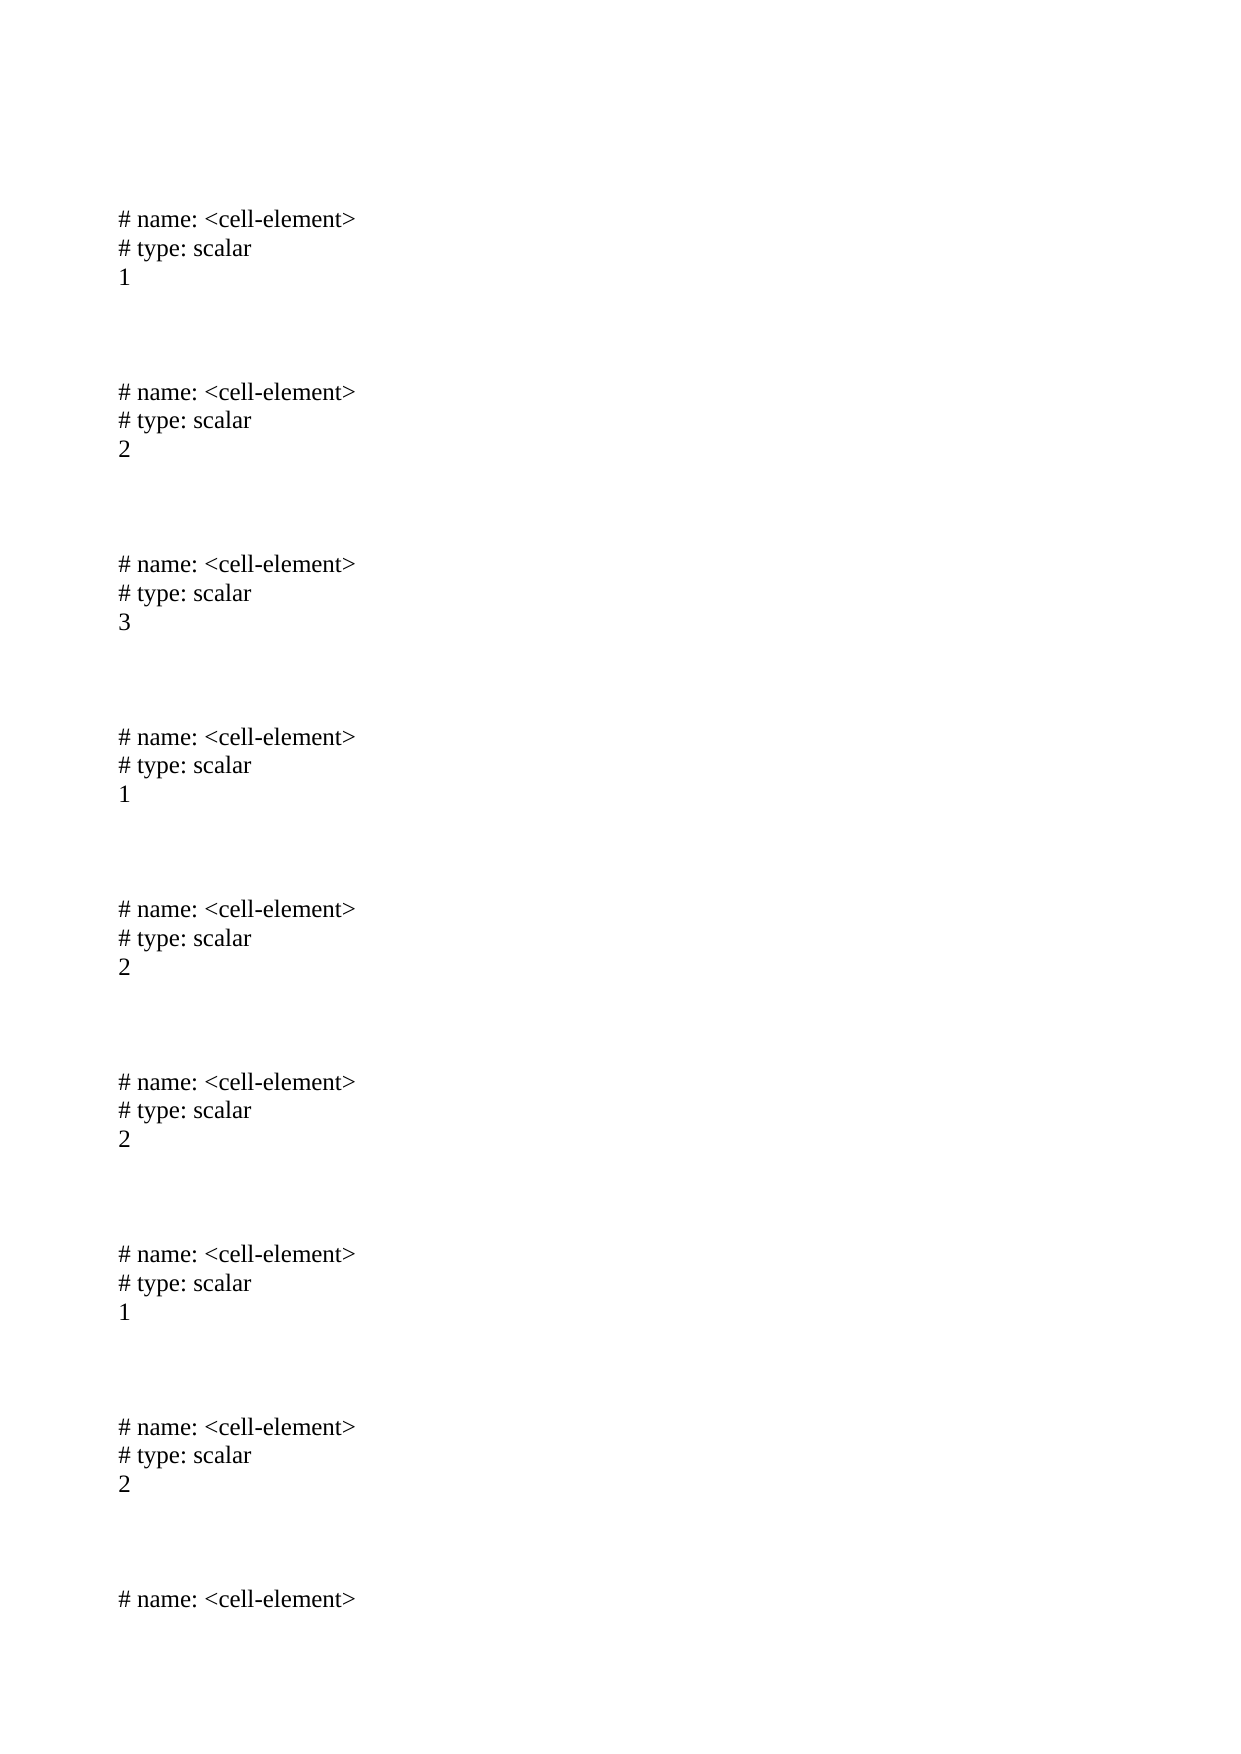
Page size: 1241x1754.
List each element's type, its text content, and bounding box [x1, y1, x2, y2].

text # type: scalar [118, 233, 1122, 262]
text # name: <cell-element> [118, 1239, 1122, 1268]
text # type: scalar [118, 751, 1122, 779]
text # type: scalar [118, 406, 1122, 434]
text 2 [118, 434, 1122, 463]
text # type: scalar [118, 578, 1122, 607]
text 1 [118, 262, 1122, 291]
text # type: scalar [118, 923, 1122, 952]
text # type: scalar [118, 1441, 1122, 1469]
text # name: <cell-element> [118, 377, 1122, 406]
text # name: <cell-element> [118, 1584, 1122, 1613]
text 2 [118, 1469, 1122, 1498]
text # type: scalar [118, 1268, 1122, 1297]
text # name: <cell-element> [118, 1412, 1122, 1441]
text # name: <cell-element> [118, 1067, 1122, 1096]
text 1 [118, 1297, 1122, 1326]
text 1 [118, 779, 1122, 808]
text 3 [118, 607, 1122, 636]
text # name: <cell-element> [118, 204, 1122, 233]
text # type: scalar [118, 1096, 1122, 1124]
text 2 [118, 952, 1122, 981]
text # name: <cell-element> [118, 894, 1122, 923]
text # name: <cell-element> [118, 549, 1122, 578]
text # name: <cell-element> [118, 722, 1122, 751]
text 2 [118, 1124, 1122, 1153]
